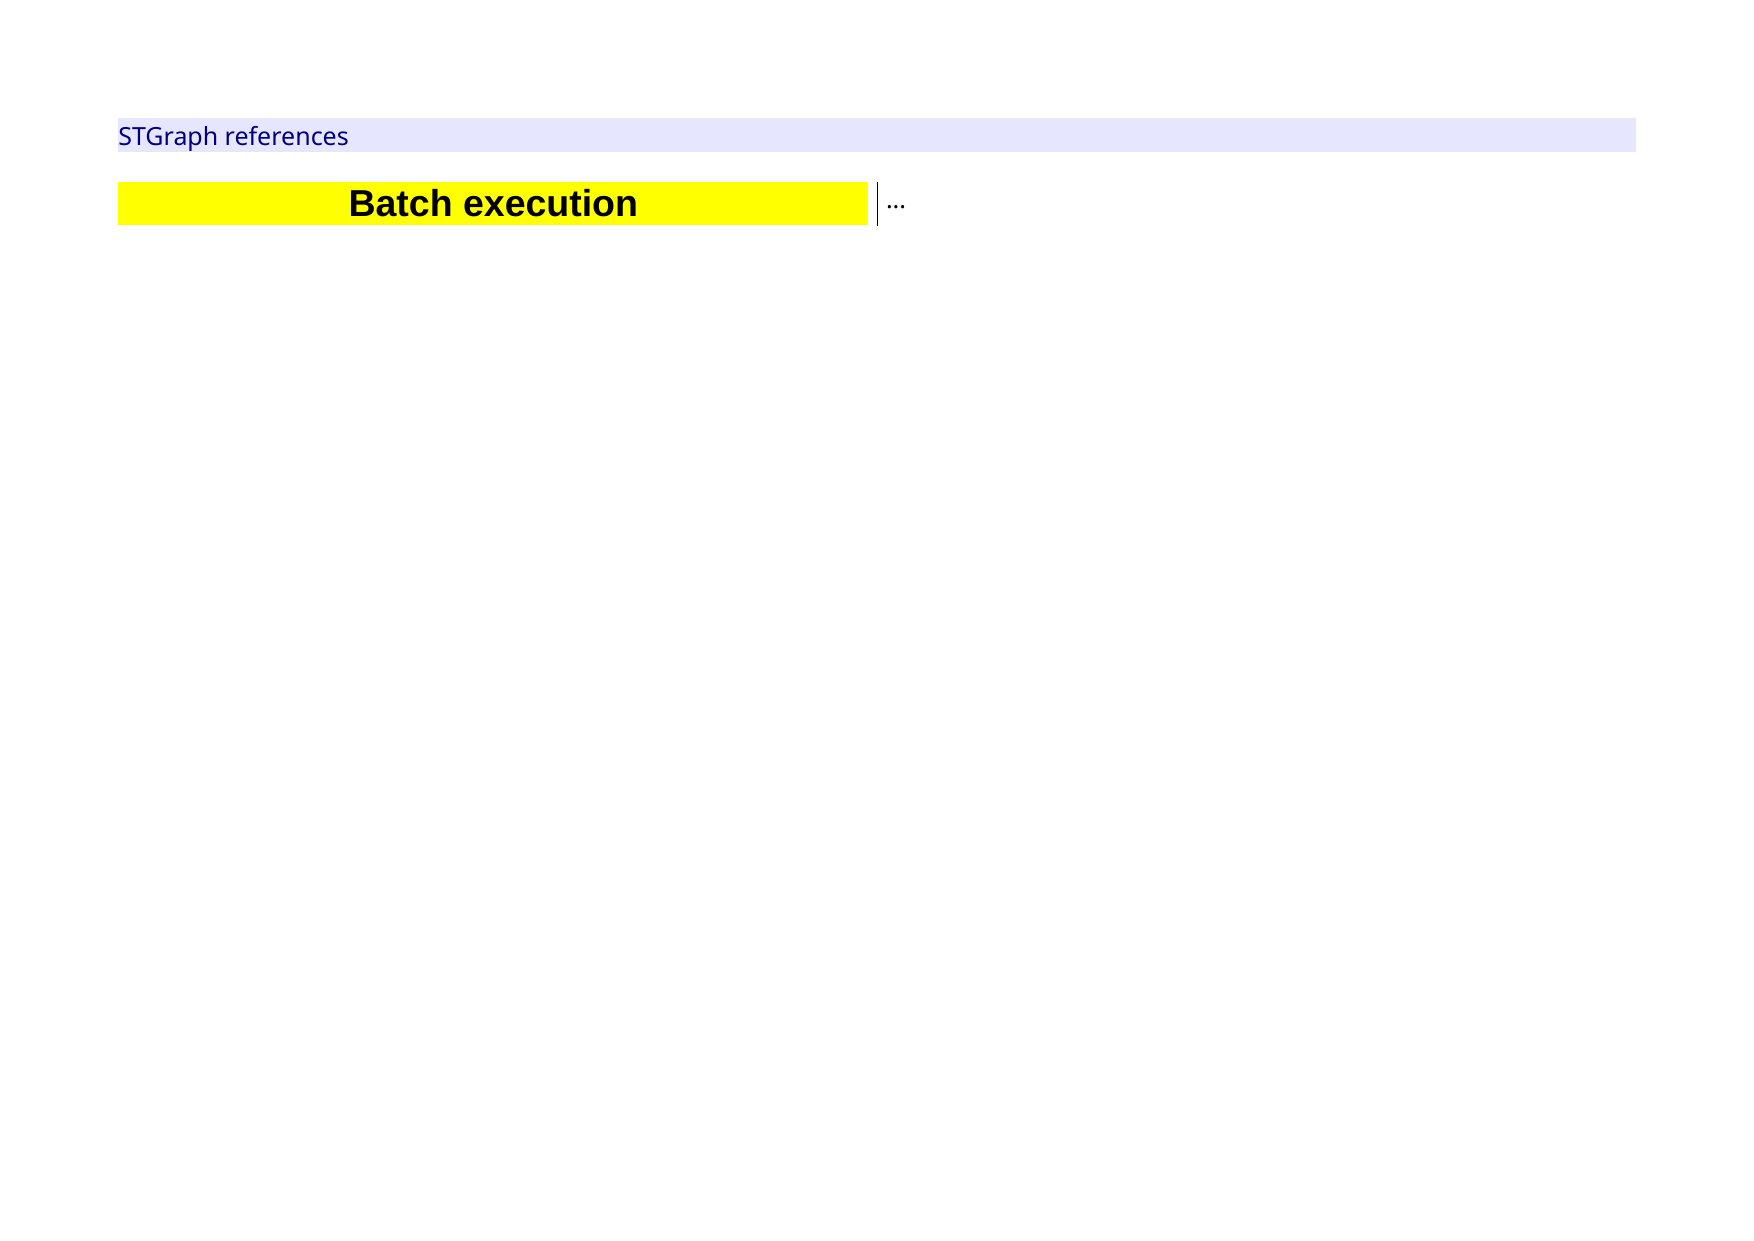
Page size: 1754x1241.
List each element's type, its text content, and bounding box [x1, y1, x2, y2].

subtitle Batch execution [118, 182, 868, 225]
text ... [886, 182, 1636, 216]
